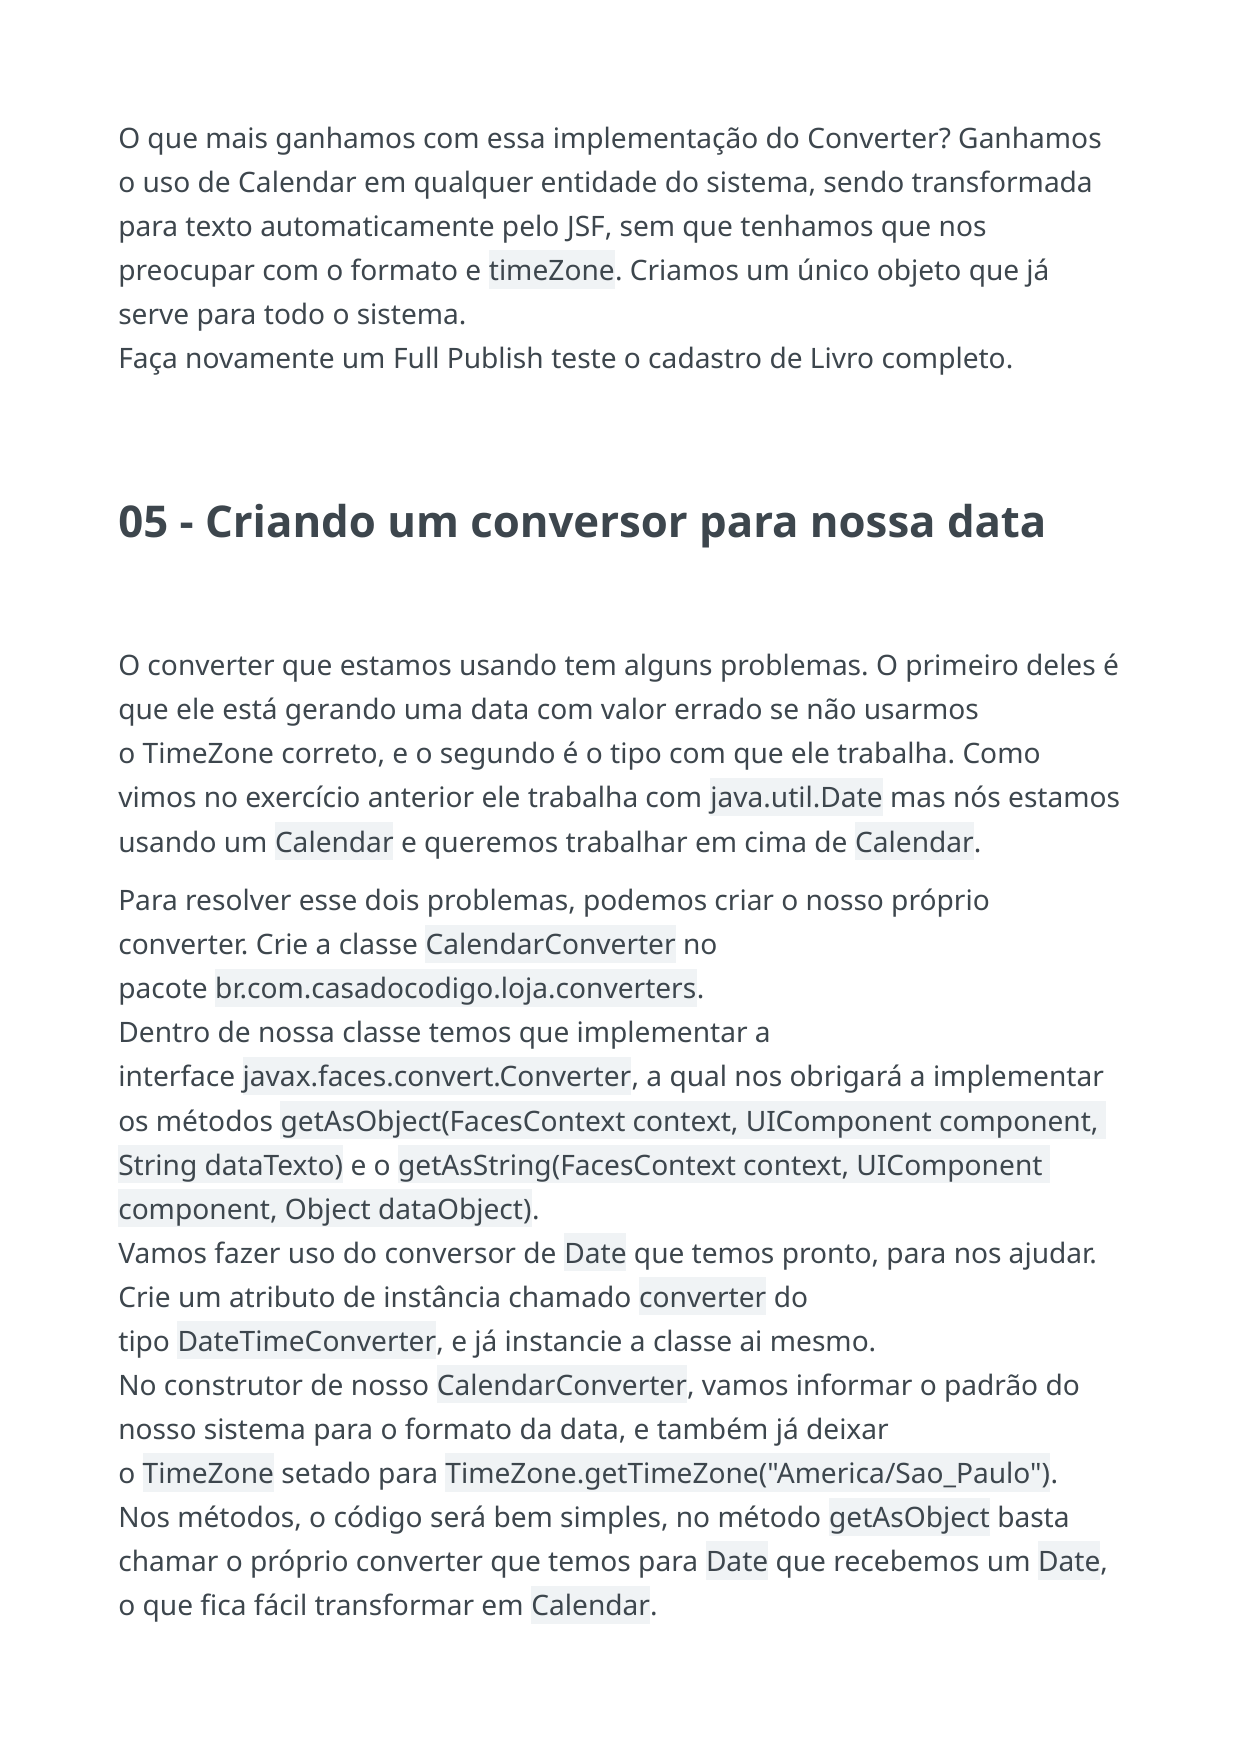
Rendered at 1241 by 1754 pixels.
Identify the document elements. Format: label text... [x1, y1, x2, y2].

text Dentro de nossa classe temos que implementar a interface javax.faces.convert.Converter, a qual nos obrigará a implementar os métodos getAsObject(FacesContext context, UIComponent component, String dataTexto) e o getAsString(FacesContext context, UIComponent component, Object dataObject). [118, 1013, 1122, 1227]
text Para resolver esse dois problemas, podemos criar o nosso próprio converter. Crie a classe CalendarConverter no pacote br.com.casadocodigo.loja.converters. [118, 881, 1122, 1007]
text Faça novamente um Full Publish teste o cadastro de Livro completo. [118, 338, 1122, 377]
text No construtor de nosso CalendarConverter, vamos informar o padrão do nosso sistema para o formato da data, e também já deixar o TimeZone setado para TimeZone.getTimeZone("America/Sao_Paulo"). [118, 1365, 1122, 1492]
text O converter que estamos usando tem alguns problemas. O primeiro deles é que ele está gerando uma data com valor errado se não usarmos o TimeZone correto, e o segundo é o tipo com que ele trabalha. Como vimos no exercício anterior ele trabalha com java.util.Date mas nós estamos usando um Calendar e queremos trabalhar em cima de Calendar. [118, 646, 1122, 860]
text Vamos fazer uso do conversor de Date que temos pronto, para nos ajudar. Crie um atributo de instância chamado converter do tipo DateTimeConverter, e já instancie a classe ai mesmo. [118, 1233, 1122, 1359]
text Nos métodos, o código será bem simples, no método getAsObject basta chamar o próprio converter que temos para Date que recebemos um Date, o que fica fácil transformar em Calendar. [118, 1497, 1122, 1624]
text O que mais ganhamos com essa implementação do Converter? Ganhamos o uso de Calendar em qualquer entidade do sistema, sendo transformada para texto automaticamente pelo JSF, sem que tenhamos que nos preocupar com o formato e timeZone. Criamos um único objeto que já serve para todo o sistema. [118, 118, 1122, 333]
subtitle 05 - Criando um conversor para nossa data [118, 491, 1122, 550]
